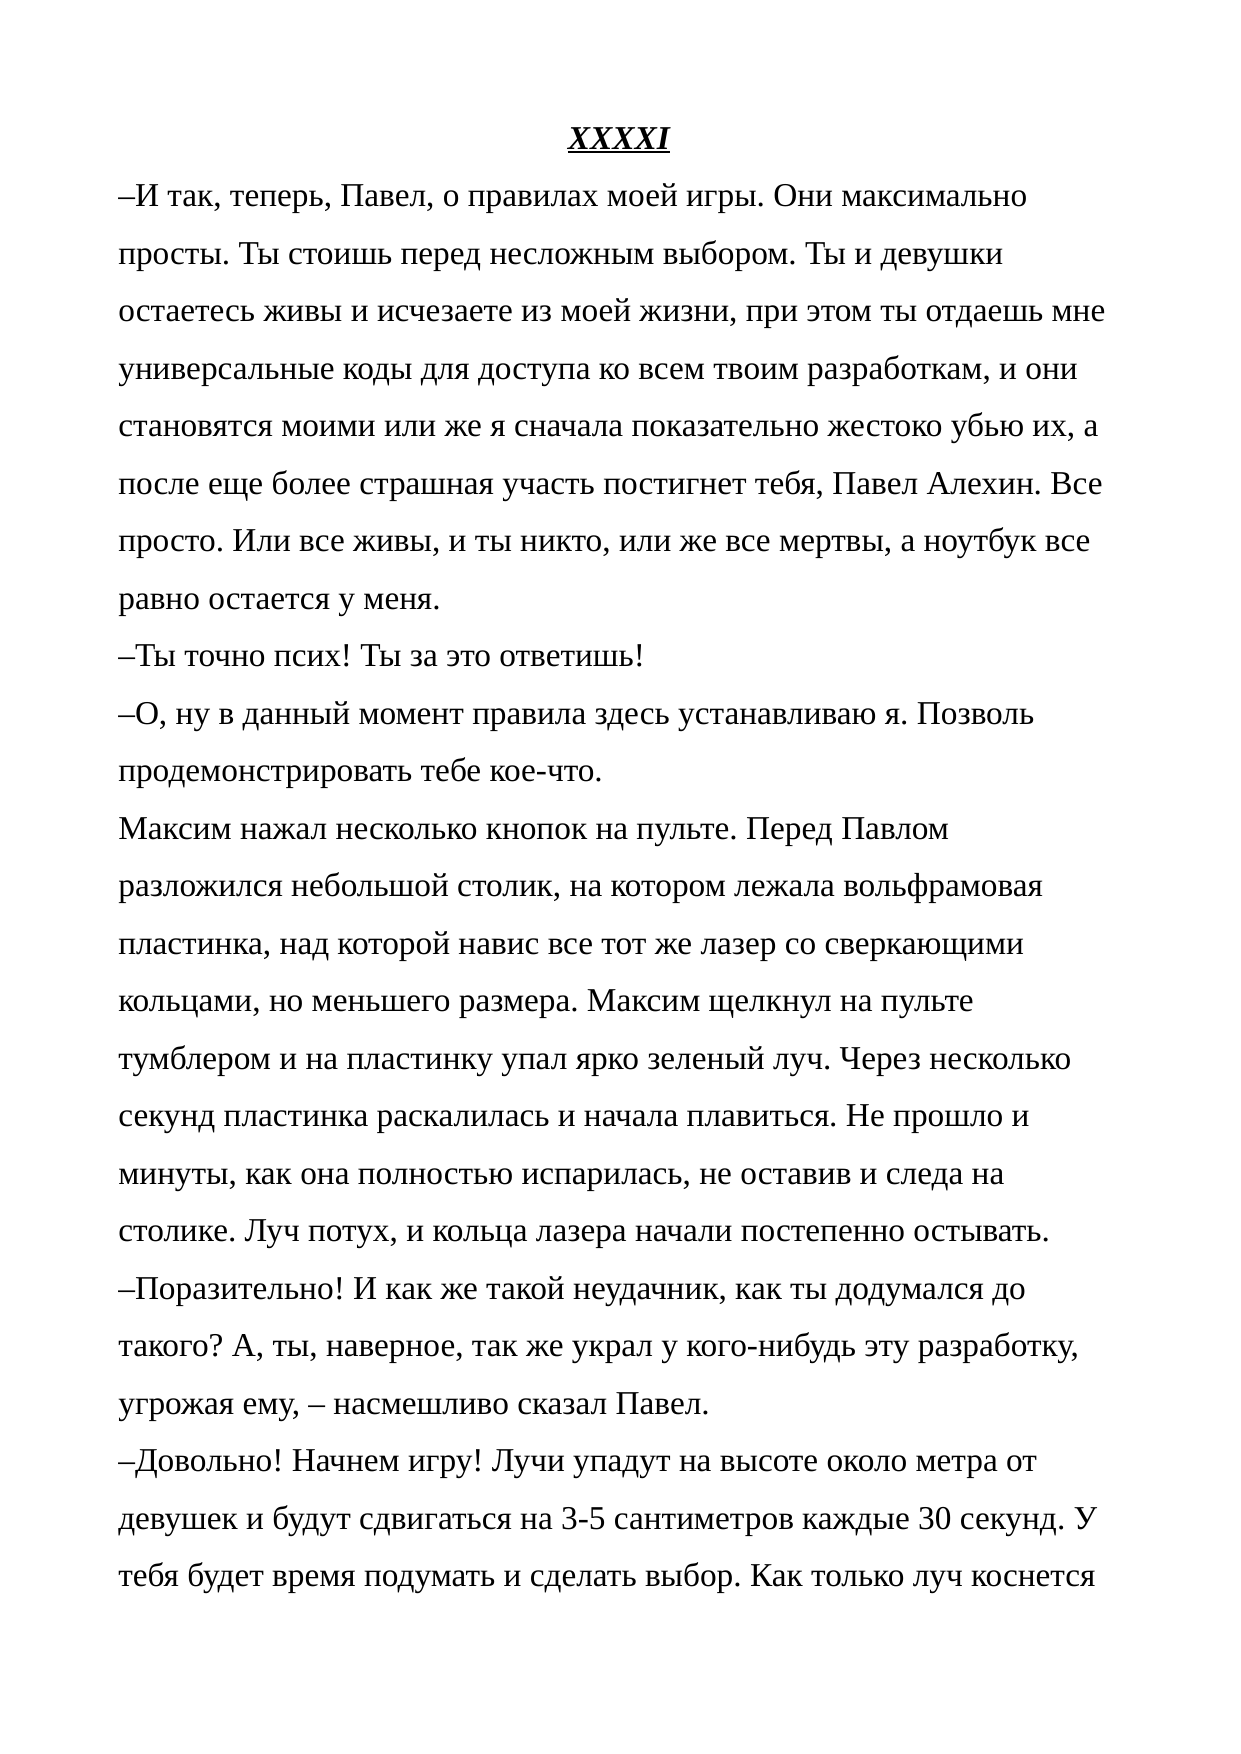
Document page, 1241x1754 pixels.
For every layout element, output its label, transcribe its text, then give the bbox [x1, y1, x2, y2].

text –Довольно! Начнем игру! Лучи упадут на высоте около метра от девушек и будут сдвигаться на 3-5 сантиметров каждые 30 секунд. У тебя будет время подумать и сделать выбор. Как только луч коснется [118, 1441, 1122, 1594]
text –О, ну в данный момент правила здесь устанавливаю я. Позволь продемонстрировать тебе кое-что. [118, 693, 1122, 789]
text Максим нажал несколько кнопок на пульте. Перед Павлом разложился небольшой столик, на котором лежала вольфрамовая пластинка, над которой навис все тот же лазер со сверкающими кольцами, но меньшего размера. Максим щелкнул на пульте тумблером и на пластинку упал ярко зеленый луч. Через несколько секунд пластинка раскалилась и начала плавиться. Не прошло и минуты, как она полностью испарилась, не оставив и следа на столике. Луч потух, и кольца лазера начали постепенно остывать. [118, 808, 1122, 1249]
text XXXXI [118, 118, 1122, 156]
text –Поразительно! И как же такой неудачник, как ты додумался до такого? А, ты, наверное, так же украл у кого-нибудь эту разработку, угрожая ему, – насмешливо сказал Павел. [118, 1268, 1122, 1421]
text –И так, теперь, Павел, о правилах моей игры. Они максимально просты. Ты стоишь перед несложным выбором. Ты и девушки остаетесь живы и исчезаете из моей жизни, при этом ты отдаешь мне универсальные коды для доступа ко всем твоим разработкам, и они становятся моими или же я сначала показательно жестоко убью их, а после еще более страшная участь постигнет тебя, Павел Алехин. Все просто. Или все живы, и ты никто, или же все мертвы, а ноутбук все равно остается у меня. [118, 176, 1122, 616]
text –Ты точно псих! Ты за это ответишь! [118, 636, 1122, 674]
